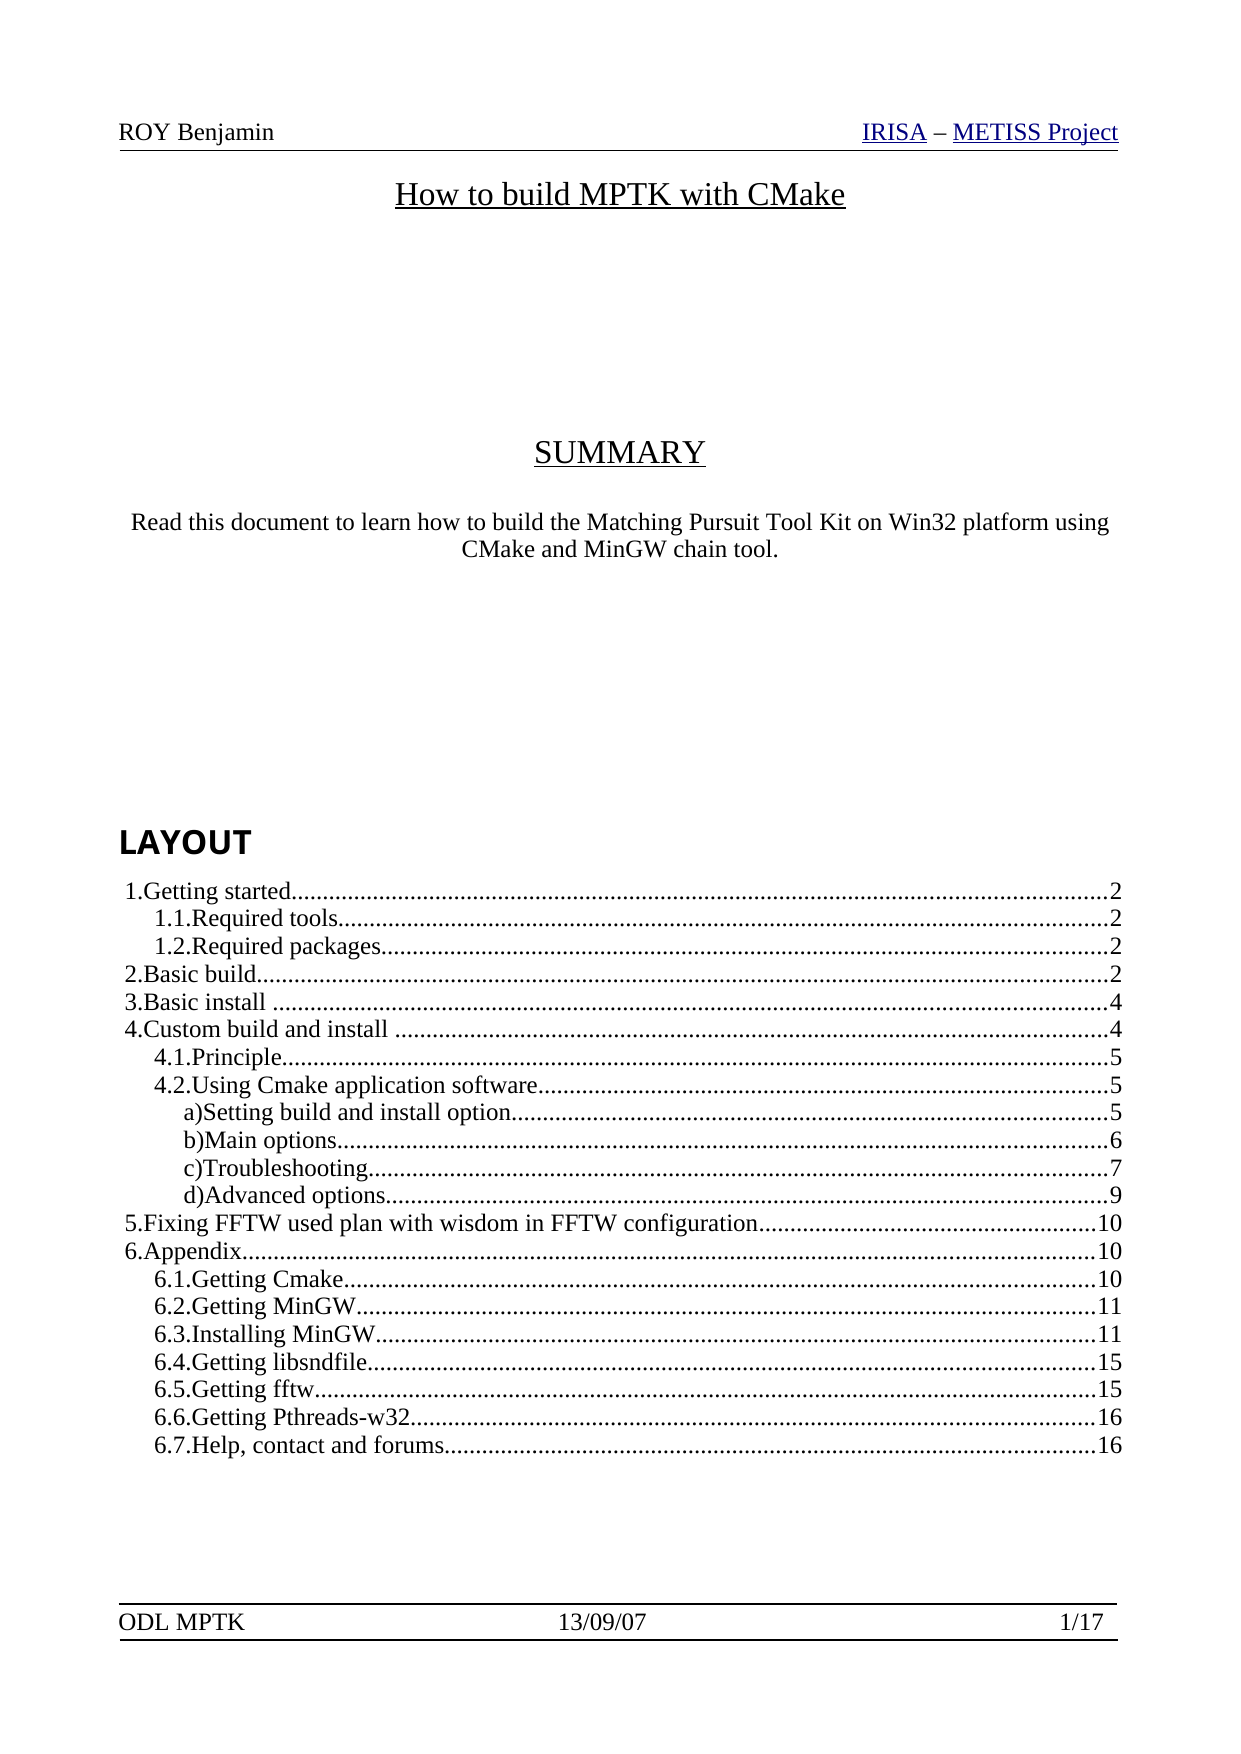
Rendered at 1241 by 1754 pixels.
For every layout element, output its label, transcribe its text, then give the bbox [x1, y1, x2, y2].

text a)Setting build and install option 5 [177, 1098, 1122, 1126]
text SUMMARY [118, 434, 1122, 471]
text 6.3.Installing MinGW 11 [148, 1320, 1122, 1348]
text 6.2.Getting MinGW 11 [148, 1292, 1122, 1320]
text 6.5.Getting fftw 15 [148, 1376, 1122, 1403]
text 6.1.Getting Cmake 10 [148, 1265, 1122, 1292]
text Read this document to learn how to build the Matching Pursuit Tool Kit on Win32 platform using CMake and MinGW chain tool. [118, 508, 1122, 563]
text 5.Fixing FFTW used plan with wisdom in FFTW configuration 10 [118, 1209, 1122, 1237]
text 1.2.Required packages 2 [148, 932, 1122, 960]
text 4.2.Using Cmake application software 5 [148, 1071, 1122, 1098]
text 6.Appendix 10 [118, 1237, 1122, 1265]
text b)Main options 6 [177, 1126, 1122, 1154]
subtitle LAYOUT [118, 819, 1122, 864]
text d)Advanced options 9 [177, 1182, 1122, 1209]
text 4.Custom build and install 4 [118, 1015, 1122, 1043]
text c)Troubleshooting 7 [177, 1154, 1122, 1182]
text 6.4.Getting libsndfile 15 [148, 1348, 1122, 1376]
text 6.7.Help, contact and forums 16 [148, 1431, 1122, 1459]
text 1.1.Required tools 2 [148, 904, 1122, 932]
text How to build MPTK with CMake [118, 175, 1122, 212]
text 4.1.Principle 5 [148, 1043, 1122, 1071]
text 3.Basic install 4 [118, 988, 1122, 1015]
text 2.Basic build 2 [118, 960, 1122, 988]
text 6.6.Getting Pthreads-w32 16 [148, 1403, 1122, 1431]
text 1.Getting started 2 [118, 877, 1122, 904]
